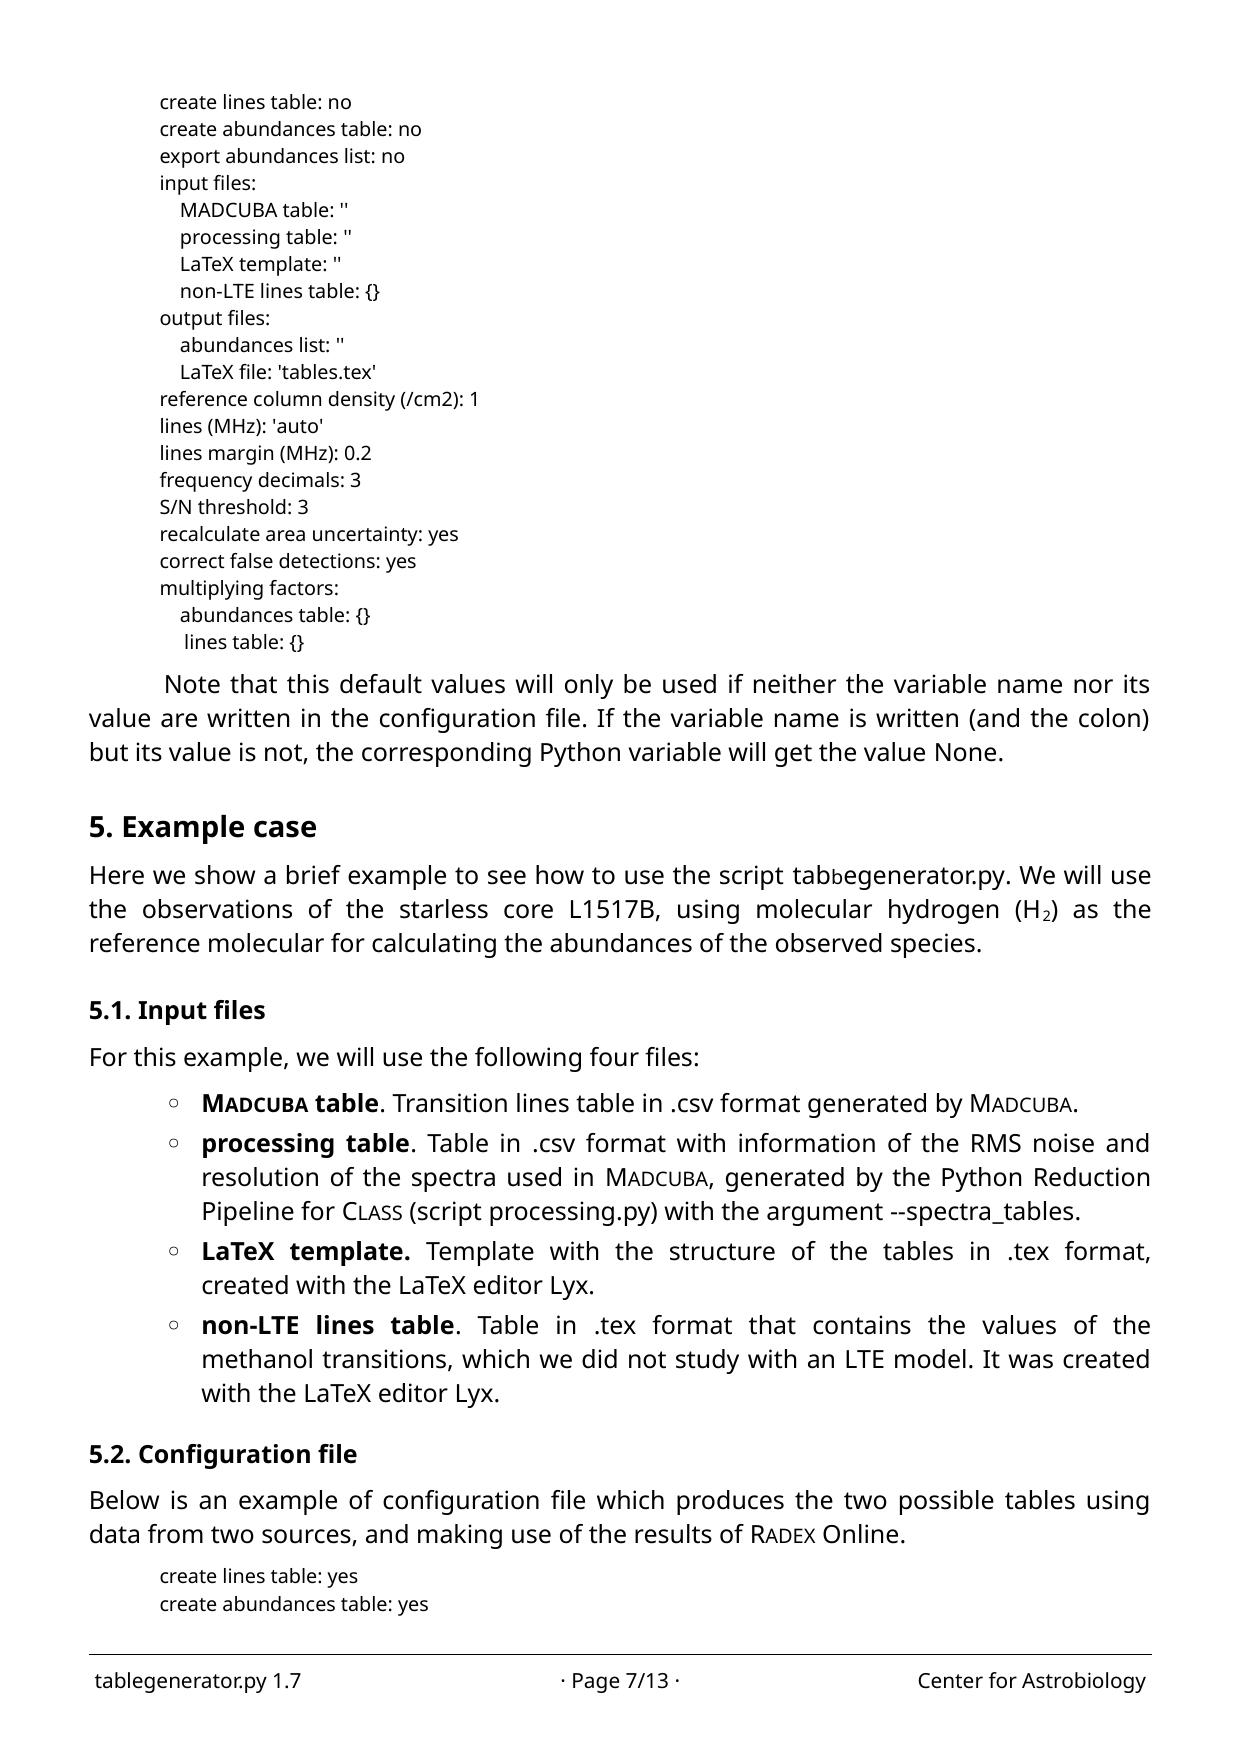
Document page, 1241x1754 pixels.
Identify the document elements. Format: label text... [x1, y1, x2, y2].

list processing table. Table in .csv format with information of the RMS noise and resolution of the spectra used in Madcuba, generated by the Python Reduction Pipeline for Class (script processing.py) with the argument --spectra_tables. [163, 1125, 1152, 1227]
text abundances table: {} [159, 601, 1152, 628]
text input files: [159, 169, 1152, 196]
text create abundances table: yes [159, 1590, 1152, 1617]
text recalculate area uncertainty: yes [159, 520, 1152, 547]
subtitle Input files [88, 993, 1152, 1027]
text frequency decimals: 3 [159, 466, 1152, 493]
text Note that this default values will only be used if neither the variable name nor its value are written in the configuration file. If the variable name is written (and the colon) but its value is not, the corresponding Python variable will get the value None. [88, 667, 1152, 769]
text processing table: '' [159, 223, 1152, 250]
list LaTeX template. Template with the structure of the tables in .tex format, created with the LaTeX editor Lyx. [163, 1233, 1152, 1301]
text LaTeX file: 'tables.tex' [159, 358, 1152, 385]
text lines (MHz): 'auto' [159, 412, 1152, 439]
text output files: [159, 304, 1152, 331]
subtitle Example case [88, 806, 1152, 846]
text reference column density (/cm2): 1 [159, 385, 1152, 412]
text create abundances table: no [159, 116, 1152, 142]
text For this example, we will use the following four files: [88, 1039, 1152, 1073]
text multiplying factors: [159, 574, 1152, 601]
text create lines table: yes [159, 1563, 1152, 1590]
list Madcuba table. Transition lines table in .csv format generated by Madcuba. [163, 1085, 1152, 1119]
text non-LTE lines table: {} [159, 277, 1152, 304]
text lines table: {} [159, 628, 1152, 655]
list non-LTE lines table. Table in .tex format that contains the values of the methanol transitions, which we did not study with an LTE model. It was created with the LaTeX editor Lyx. [163, 1307, 1152, 1409]
text lines margin (MHz): 0.2 [159, 439, 1152, 466]
text export abundances list: no [159, 142, 1152, 169]
text MADCUBA table: '' [159, 196, 1152, 223]
text correct false detections: yes [159, 547, 1152, 574]
text Below is an example of configuration file which produces the two possible tables using data from two sources, and making use of the results of Radex Online. [88, 1483, 1152, 1551]
text Here we show a brief example to see how to use the script tabbegenerator.py. We will use the observations of the starless core L1517B, using molecular hydrogen (H2) as the reference molecular for calculating the abundances of the observed species. [88, 858, 1152, 960]
text S/N threshold: 3 [159, 493, 1152, 520]
text create lines table: no [159, 88, 1152, 116]
text LaTeX template: '' [159, 250, 1152, 277]
subtitle Configuration file [88, 1436, 1152, 1470]
text abundances list: '' [159, 331, 1152, 358]
